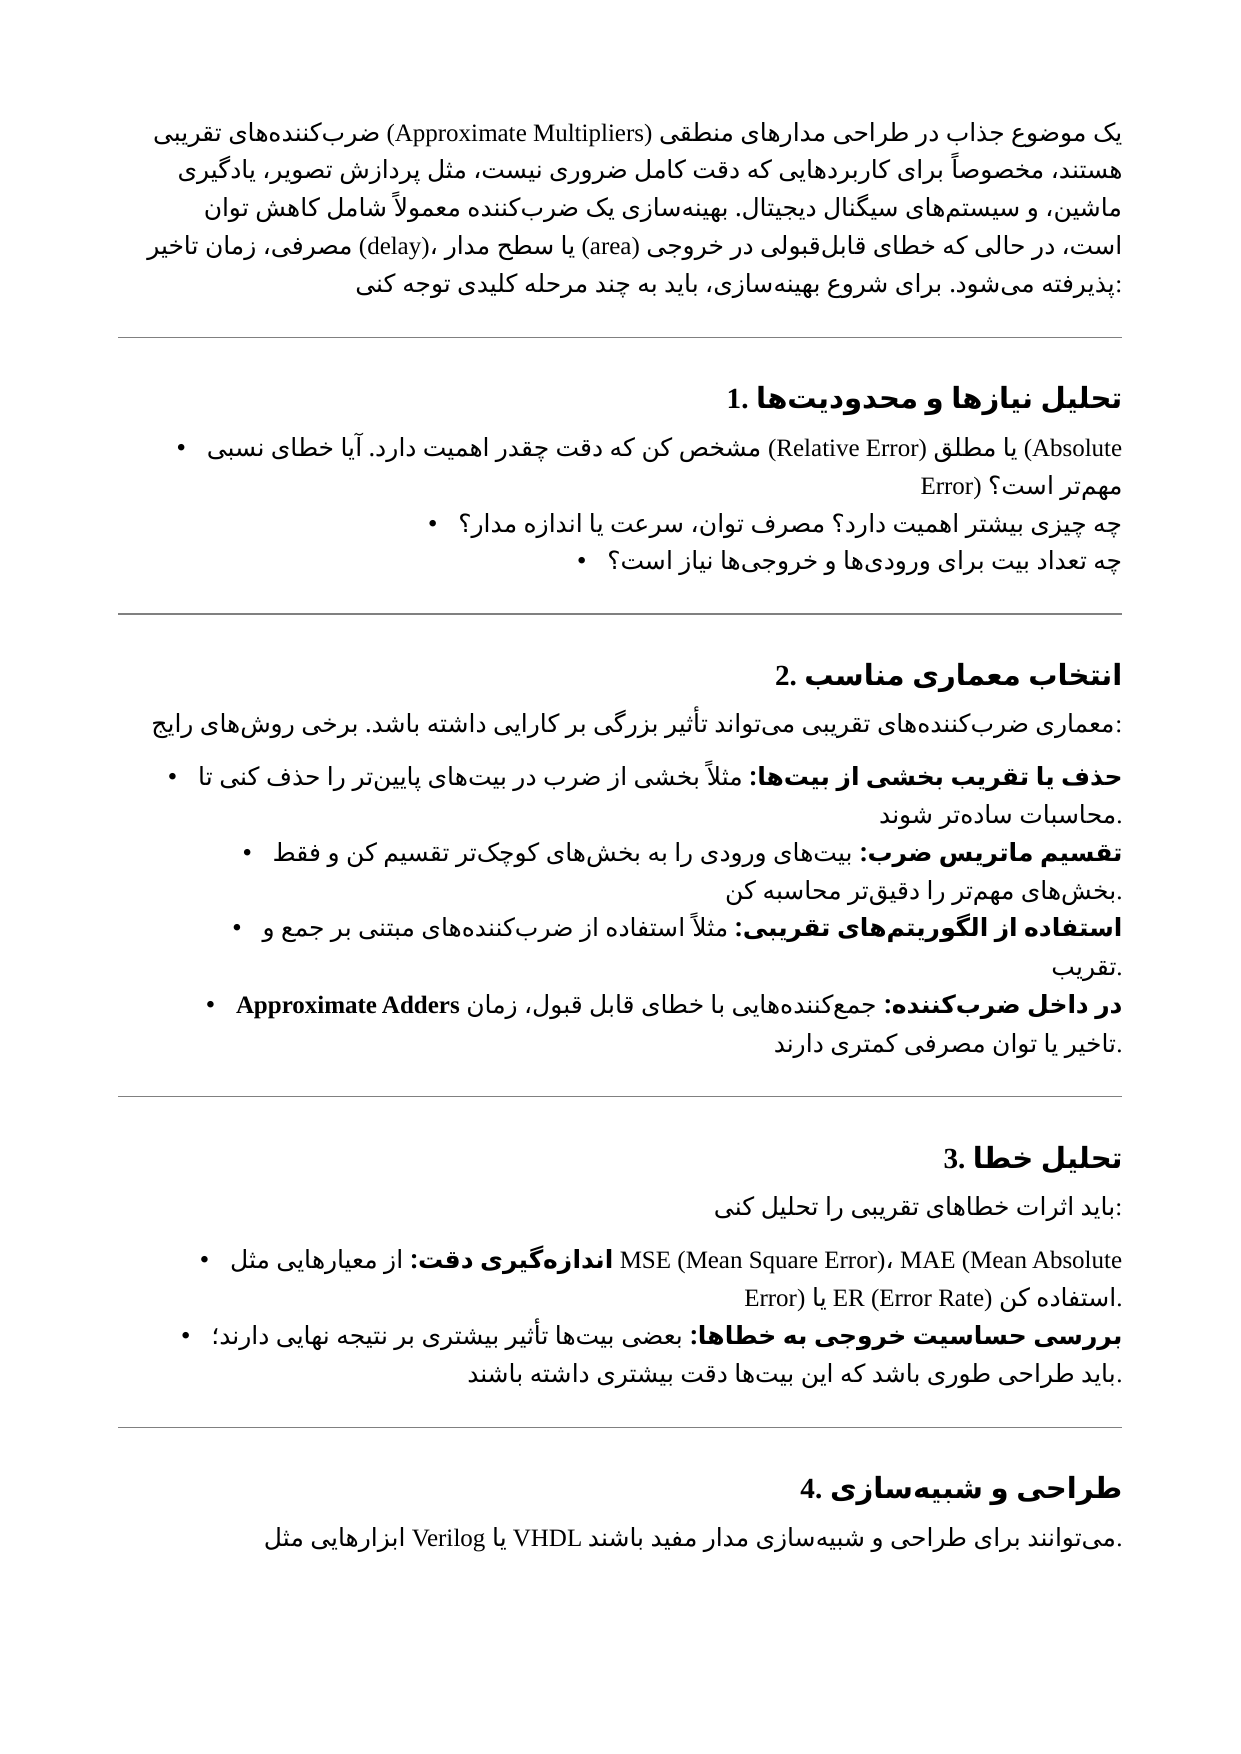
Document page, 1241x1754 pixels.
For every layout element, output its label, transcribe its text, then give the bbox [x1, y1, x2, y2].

text باید اثرات خطاهای تقریبی را تحلیل کنی: [118, 1192, 1122, 1226]
list مشخص کن که دقت چقدر اهمیت دارد. آیا خطای نسبی (Relative Error) یا مطلق (Absolute Error) مهم‌تر است؟ [162, 433, 1122, 504]
subtitle 3. تحلیل خطا [118, 1141, 1122, 1180]
list حذف یا تقریب بخشی از بیت‌ها: مثلاً بخشی از ضرب در بیت‌های پایین‌تر را حذف کنی تا محاسبات ساده‌تر شوند. [162, 763, 1122, 833]
list اندازه‌گیری دقت: از معیارهایی مثل MSE (Mean Square Error)، MAE (Mean Absolute Error) یا ER (Error Rate) استفاده کن. [162, 1246, 1122, 1317]
text ضرب‌کننده‌های تقریبی (Approximate Multipliers) یک موضوع جذاب در طراحی مدارهای منطقی هستند، مخصوصاً برای کاربردهایی که دقت کامل ضروری نیست، مثل پردازش تصویر، یادگیری ماشین، و سیستم‌های سیگنال دیجیتال. بهینه‌سازی یک ضرب‌کننده معمولاً شامل کاهش توان مصرفی، زمان تاخیر (delay)، یا سطح مدار (area) است، در حالی که خطای قابل‌قبولی در خروجی پذیرفته می‌شود. برای شروع بهینه‌سازی، باید به چند مرحله کلیدی توجه کنی: [118, 118, 1122, 303]
list چه تعداد بیت برای ورودی‌ها و خروجی‌ها نیاز است؟ [162, 547, 1122, 579]
text ابزارهایی مثل Verilog یا VHDL می‌توانند برای طراحی و شبیه‌سازی مدار مفید باشند. [118, 1523, 1122, 1556]
subtitle 4. طراحی و شبیه‌سازی [118, 1471, 1122, 1510]
list Approximate Adders در داخل ضرب‌کننده: جمع‌کننده‌هایی با خطای قابل قبول، زمان تاخیر یا توان مصرفی کمتری دارند. [162, 990, 1122, 1062]
list استفاده از الگوریتم‌های تقریبی: مثلاً استفاده از ضرب‌کننده‌های مبتنی بر جمع و تقریب. [162, 914, 1122, 985]
text معماری ضرب‌کننده‌های تقریبی می‌تواند تأثیر بزرگی بر کارایی داشته باشد. برخی روش‌های رایج: [118, 709, 1122, 743]
subtitle 2. انتخاب معماری مناسب [118, 658, 1122, 697]
list بررسی حساسیت خروجی به خطاها: بعضی بیت‌ها تأثیر بیشتری بر نتیجه نهایی دارند؛ باید طراحی طوری باشد که این بیت‌ها دقت بیشتری داشته باشند. [162, 1322, 1122, 1393]
list چه چیزی بیشتر اهمیت دارد؟ مصرف توان، سرعت یا اندازه مدار؟ [162, 509, 1122, 542]
list تقسیم ماتریس ضرب: بیت‌های ورودی را به بخش‌های کوچک‌تر تقسیم کن و فقط بخش‌های مهم‌تر را دقیق‌تر محاسبه کن. [162, 838, 1122, 909]
subtitle 1. تحلیل نیازها و محدودیت‌ها [118, 382, 1122, 421]
